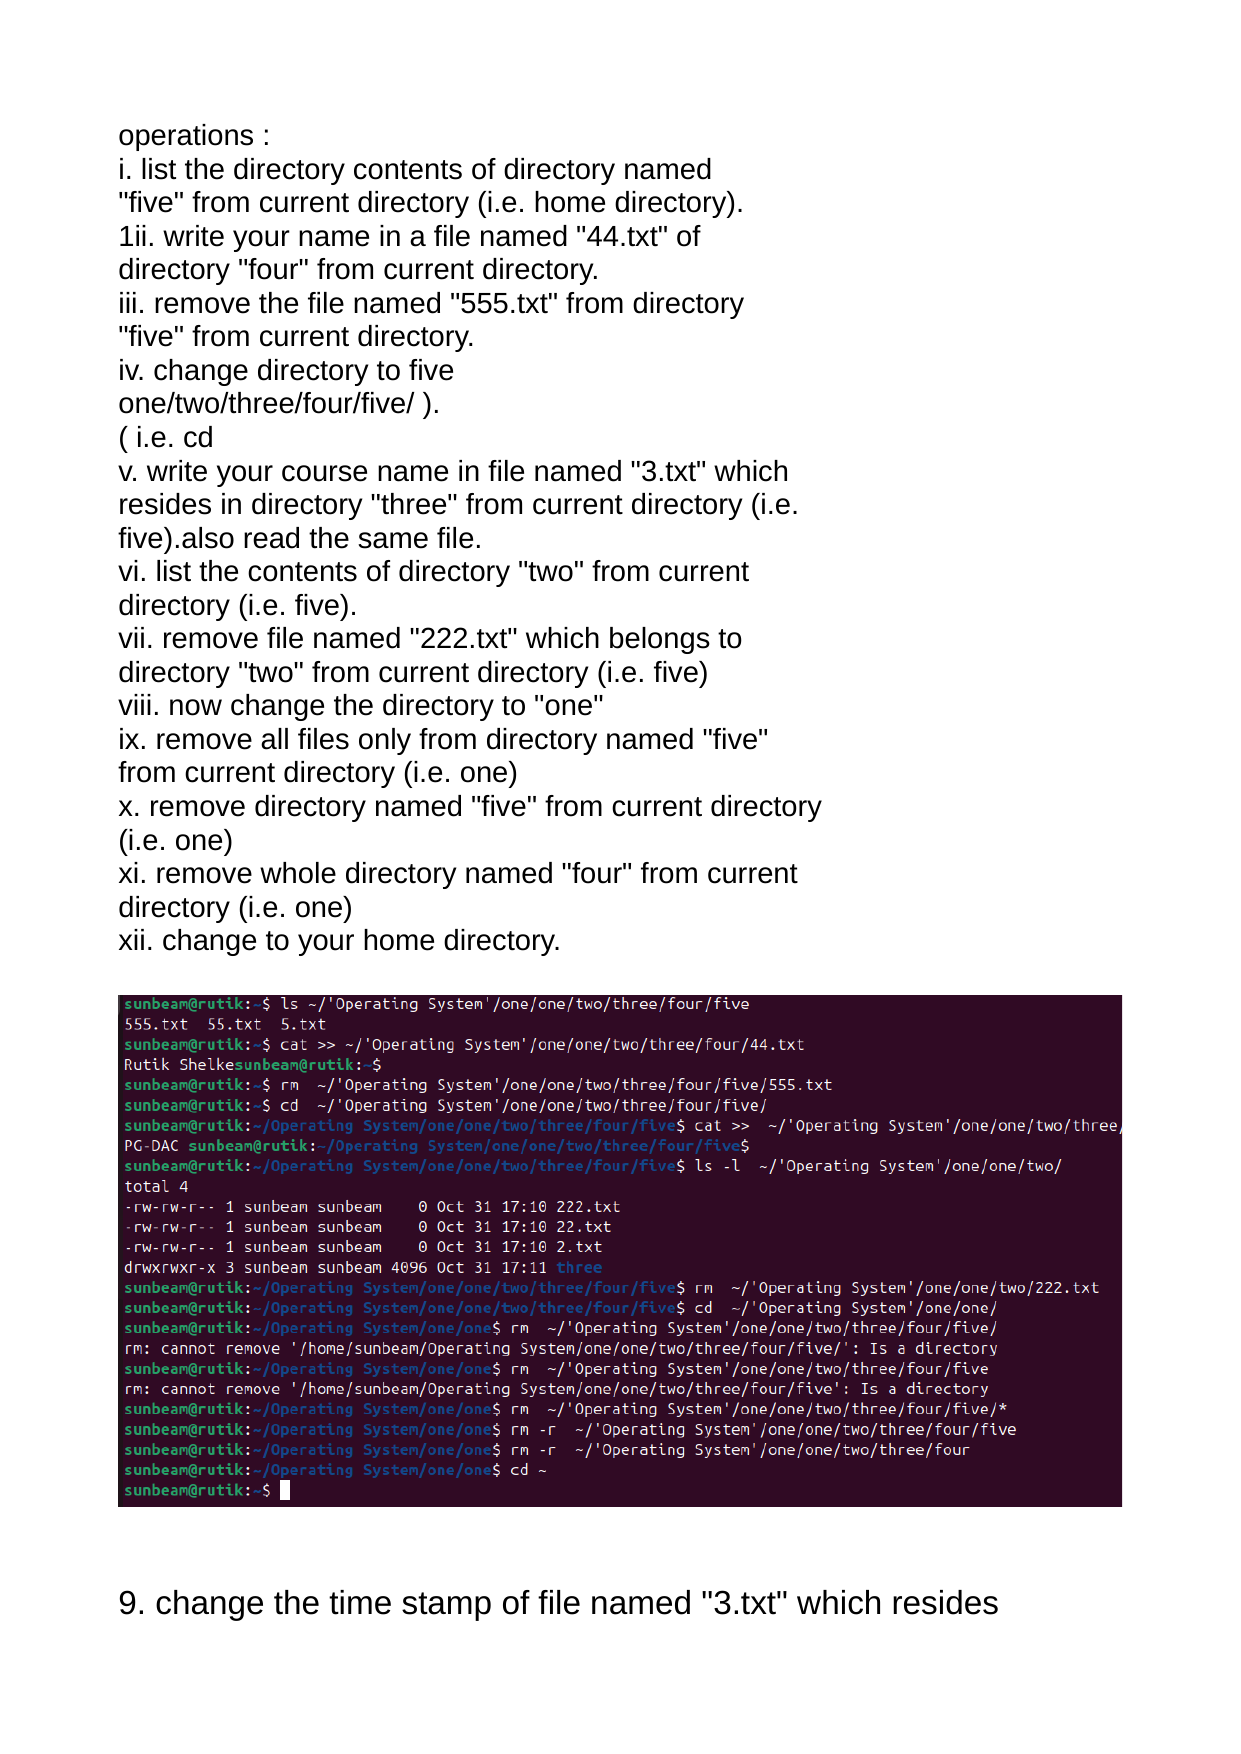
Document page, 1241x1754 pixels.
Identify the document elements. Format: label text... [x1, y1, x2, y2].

text vi. list the contents of directory "two" from current [118, 554, 1122, 588]
text "five" from current directory (i.e. home directory). [118, 185, 1122, 219]
text 1ii. write your name in a file named "44.txt" of [118, 219, 1122, 252]
text directory (i.e. one) [118, 889, 1122, 923]
text v. write your course name in file named "3.txt" which [118, 453, 1122, 487]
text 9. change the time stamp of file named "3.txt" which resides [118, 1583, 1122, 1622]
text directory (i.e. five). [118, 588, 1122, 621]
text x. remove directory named "five" from current directory [118, 789, 1122, 822]
text one/two/three/four/five/ ). [118, 386, 1122, 420]
text vii. remove file named "222.txt" which belongs to [118, 621, 1122, 655]
text directory "two" from current directory (i.e. five) [118, 655, 1122, 688]
text from current directory (i.e. one) [118, 755, 1122, 789]
text (i.e. one) [118, 822, 1122, 856]
text resides in directory "three" from current directory (i.e. [118, 487, 1122, 521]
text five).also read the same file. [118, 521, 1122, 554]
text iv. change directory to five [118, 353, 1122, 386]
text i. list the directory contents of directory named [118, 152, 1122, 185]
text directory "four" from current directory. [118, 252, 1122, 286]
text ( i.e. cd [118, 420, 1122, 453]
picture [118, 995, 1123, 1507]
text ix. remove all files only from directory named "five" [118, 722, 1122, 755]
text "five" from current directory. [118, 319, 1122, 353]
text xi. remove whole directory named "four" from current [118, 856, 1122, 889]
text xii. change to your home directory. [118, 923, 1122, 957]
text viii. now change the directory to "one" [118, 688, 1122, 722]
text operations : [118, 118, 1122, 152]
text iii. remove the file named "555.txt" from directory [118, 286, 1122, 319]
